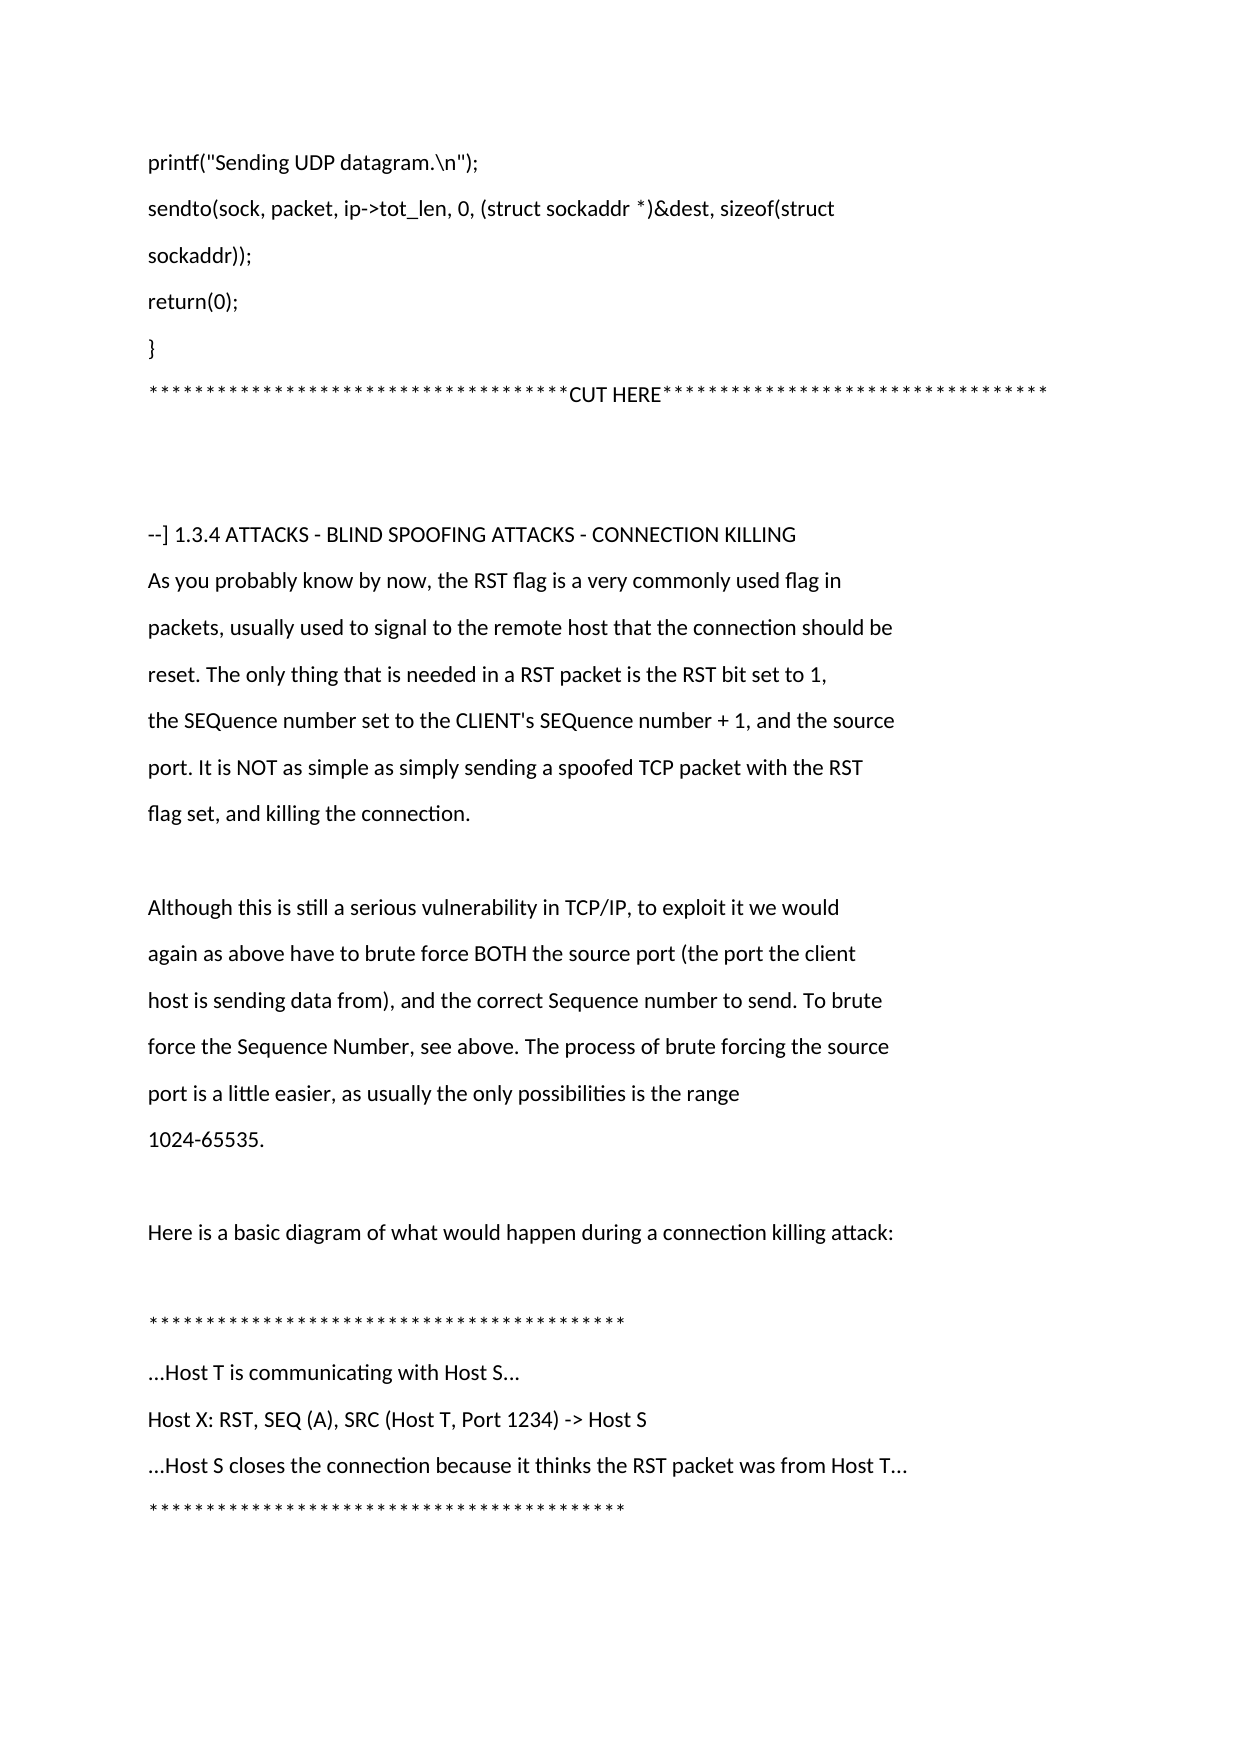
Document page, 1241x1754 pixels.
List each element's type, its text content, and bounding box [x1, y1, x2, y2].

text reset. The only thing that is needed in a RST packet is the RST bit set to 1, [148, 660, 1093, 688]
text the SEQuence number set to the CLIENT's SEQuence number + 1, and the source [148, 706, 1093, 734]
text return(0); [148, 287, 1093, 315]
text } [148, 334, 1093, 362]
text *************************************CUT HERE********************************** [148, 380, 1093, 408]
text again as above have to brute force BOTH the source port (the port the client [148, 939, 1093, 967]
text ...Host S closes the connection because it thinks the RST packet was from Host T... [148, 1451, 1093, 1479]
text flag set, and killing the connection. [148, 799, 1093, 827]
text sendto(sock, packet, ip->tot_len, 0, (struct sockaddr *)&dest, sizeof(struct [148, 194, 1093, 222]
text Although this is still a serious vulnerability in TCP/IP, to exploit it we would [148, 893, 1093, 921]
text Here is a basic diagram of what would happen during a connection killing attack: [148, 1218, 1093, 1247]
text ****************************************** [148, 1498, 1093, 1526]
text ...Host T is communicating with Host S... [148, 1358, 1093, 1386]
text ****************************************** [148, 1312, 1093, 1340]
text As you probably know by now, the RST flag is a very commonly used flag in [148, 567, 1093, 595]
text port is a little easier, as usually the only possibilities is the range [148, 1079, 1093, 1107]
text --] 1.3.4 ATTACKS - BLIND SPOOFING ATTACKS - CONNECTION KILLING [148, 520, 1093, 548]
text force the Sequence Number, see above. The process of brute forcing the source [148, 1032, 1093, 1060]
text sockaddr)); [148, 241, 1093, 269]
text Host X: RST, SEQ (A), SRC (Host T, Port 1234) -> Host S [148, 1405, 1093, 1433]
text packets, usually used to signal to the remote host that the connection should be [148, 613, 1093, 641]
text 1024-65535. [148, 1125, 1093, 1153]
text printf("Sending UDP datagram.\n"); [148, 148, 1093, 176]
text port. It is NOT as simple as simply sending a spoofed TCP packet with the RST [148, 753, 1093, 781]
text host is sending data from), and the correct Sequence number to send. To brute [148, 986, 1093, 1014]
